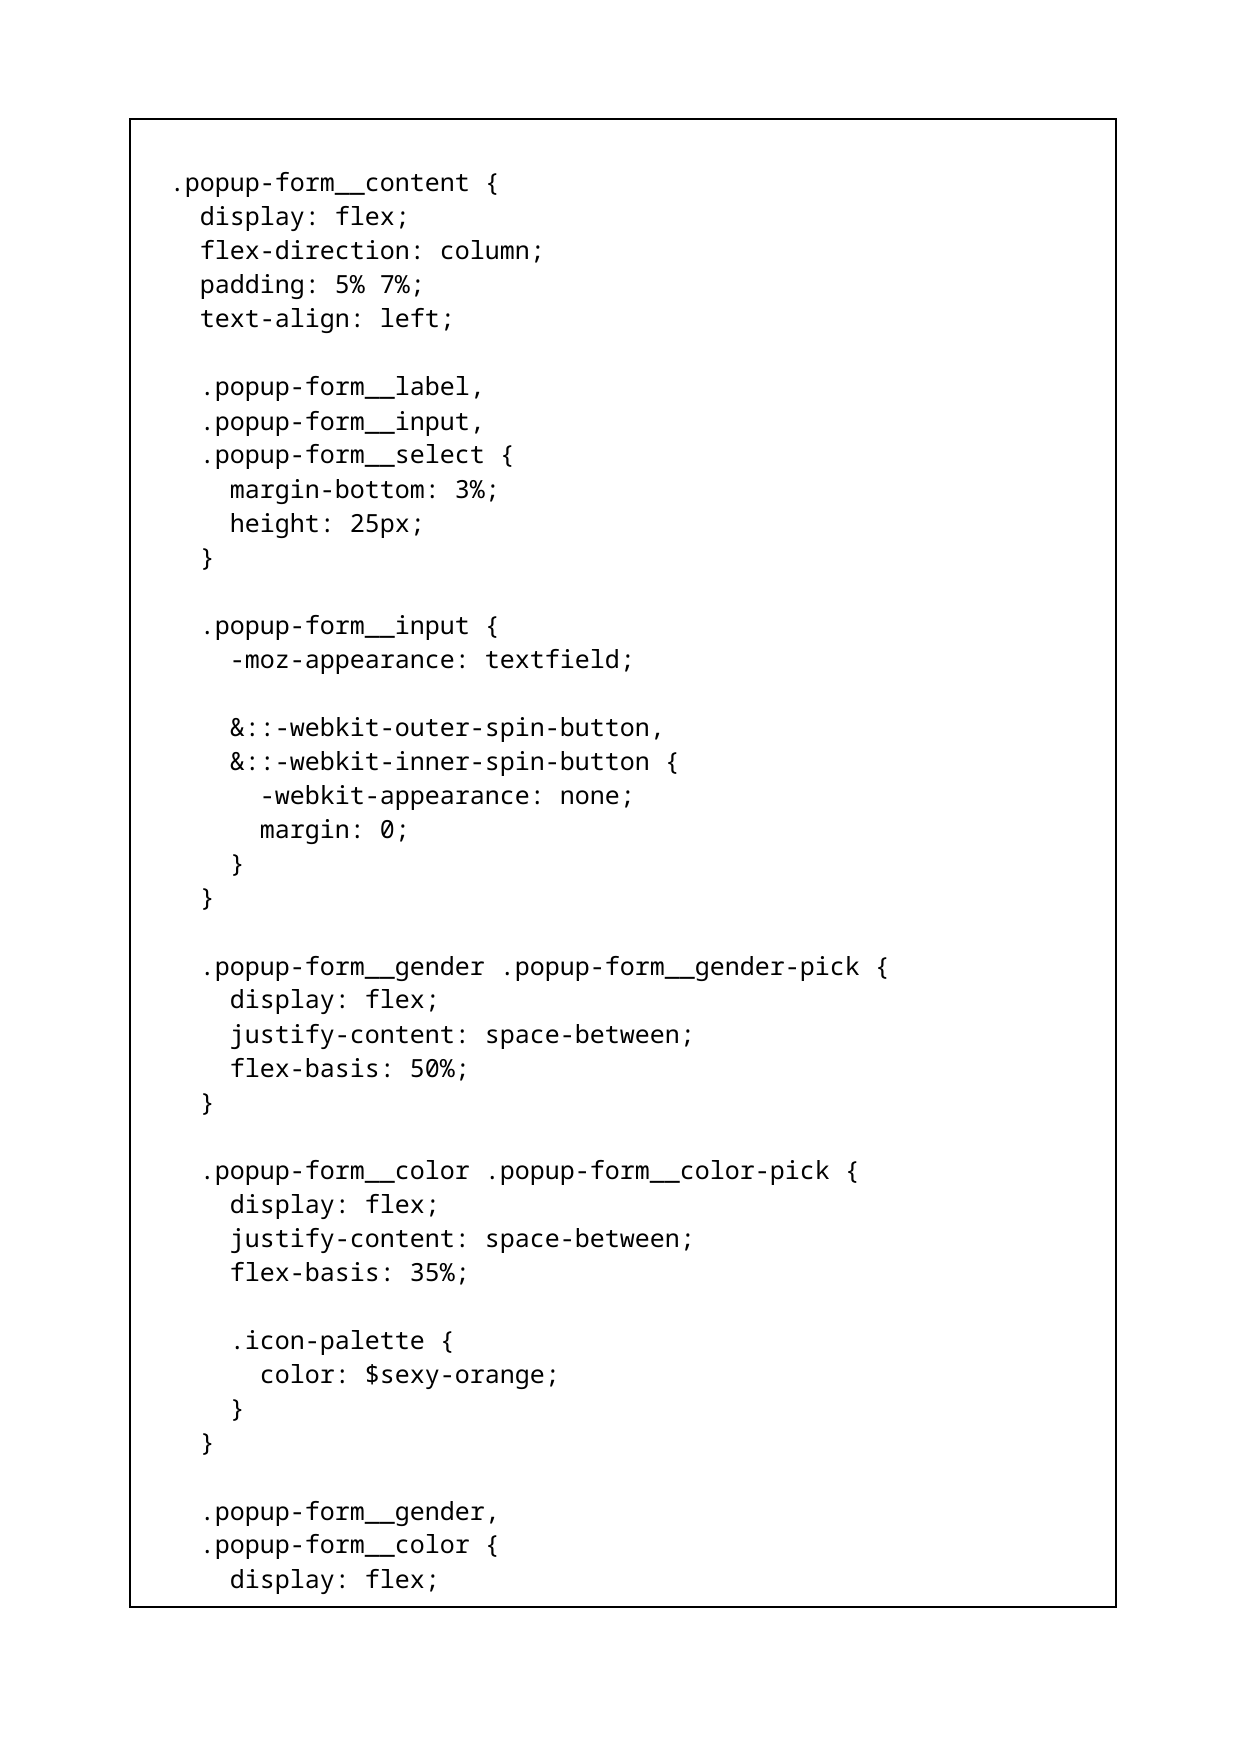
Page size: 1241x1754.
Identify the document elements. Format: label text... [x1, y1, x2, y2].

table_cell .popup-form__content { display: flex; flex-direction: column; padding: 5% 7%; text-align: left; .popup-form__label, .popup-form__input, .popup-form__select { margin-bottom: 3%; height: 25px; } .popup-form__input { -moz-appearance: textfield; &::-webkit-outer-spin-button, &::-webkit-inner-spin-button { -webkit-appearance: none; margin: 0; } } .popup-form__gender .popup-form__gender-pick { display: flex; justify-content: space-between; flex-basis: 50%; } .popup-form__color .popup-form__color-pick { display: flex; justify-content: space-between; flex-basis: 35%; .icon-palette { color: $sexy-orange; } } .popup-form__gender, .popup-form__color { display: flex; [131, 120, 1115, 1606]
